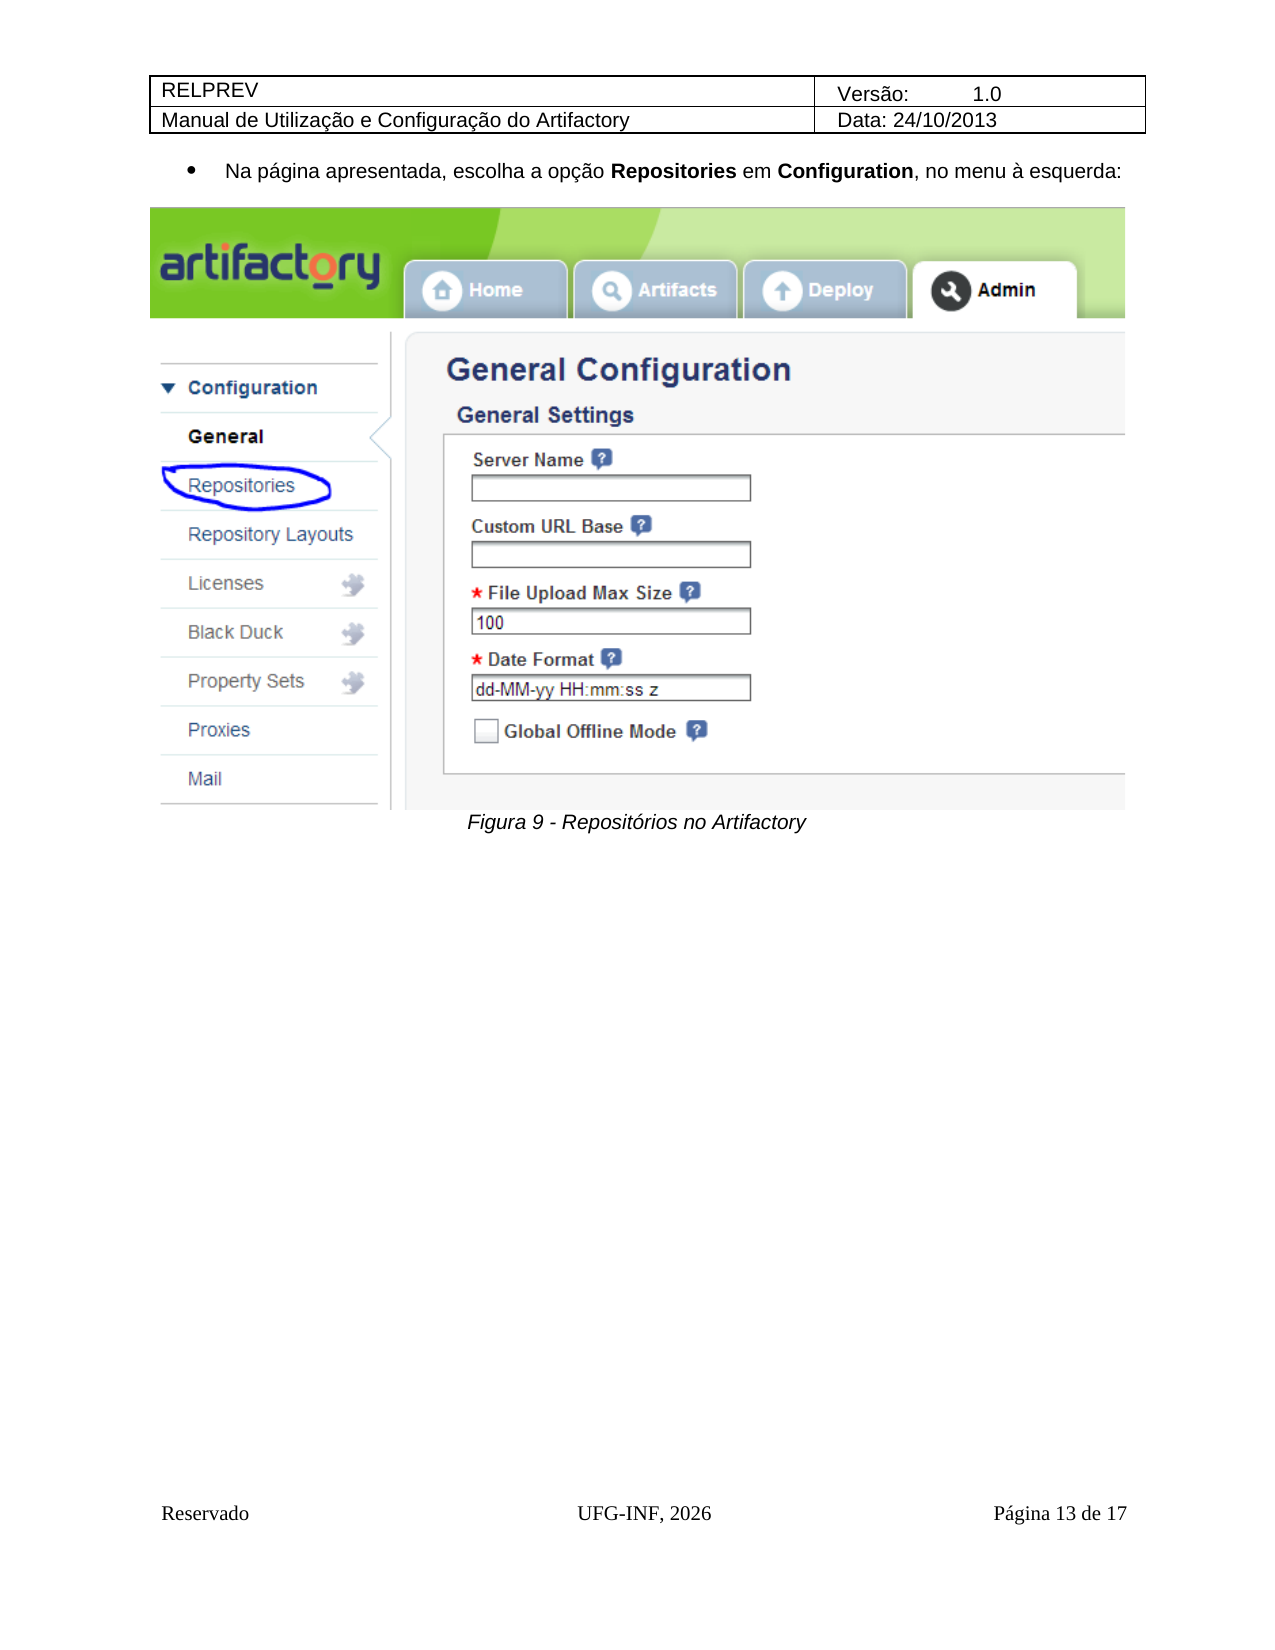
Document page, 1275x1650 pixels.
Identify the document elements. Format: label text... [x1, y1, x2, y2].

text Figura 9 - Repositórios no Artifactory [150, 810, 1125, 834]
list Na página apresentada, escolha a opção Repositories em Configuration, no menu à esquerda: [187, 159, 1125, 183]
